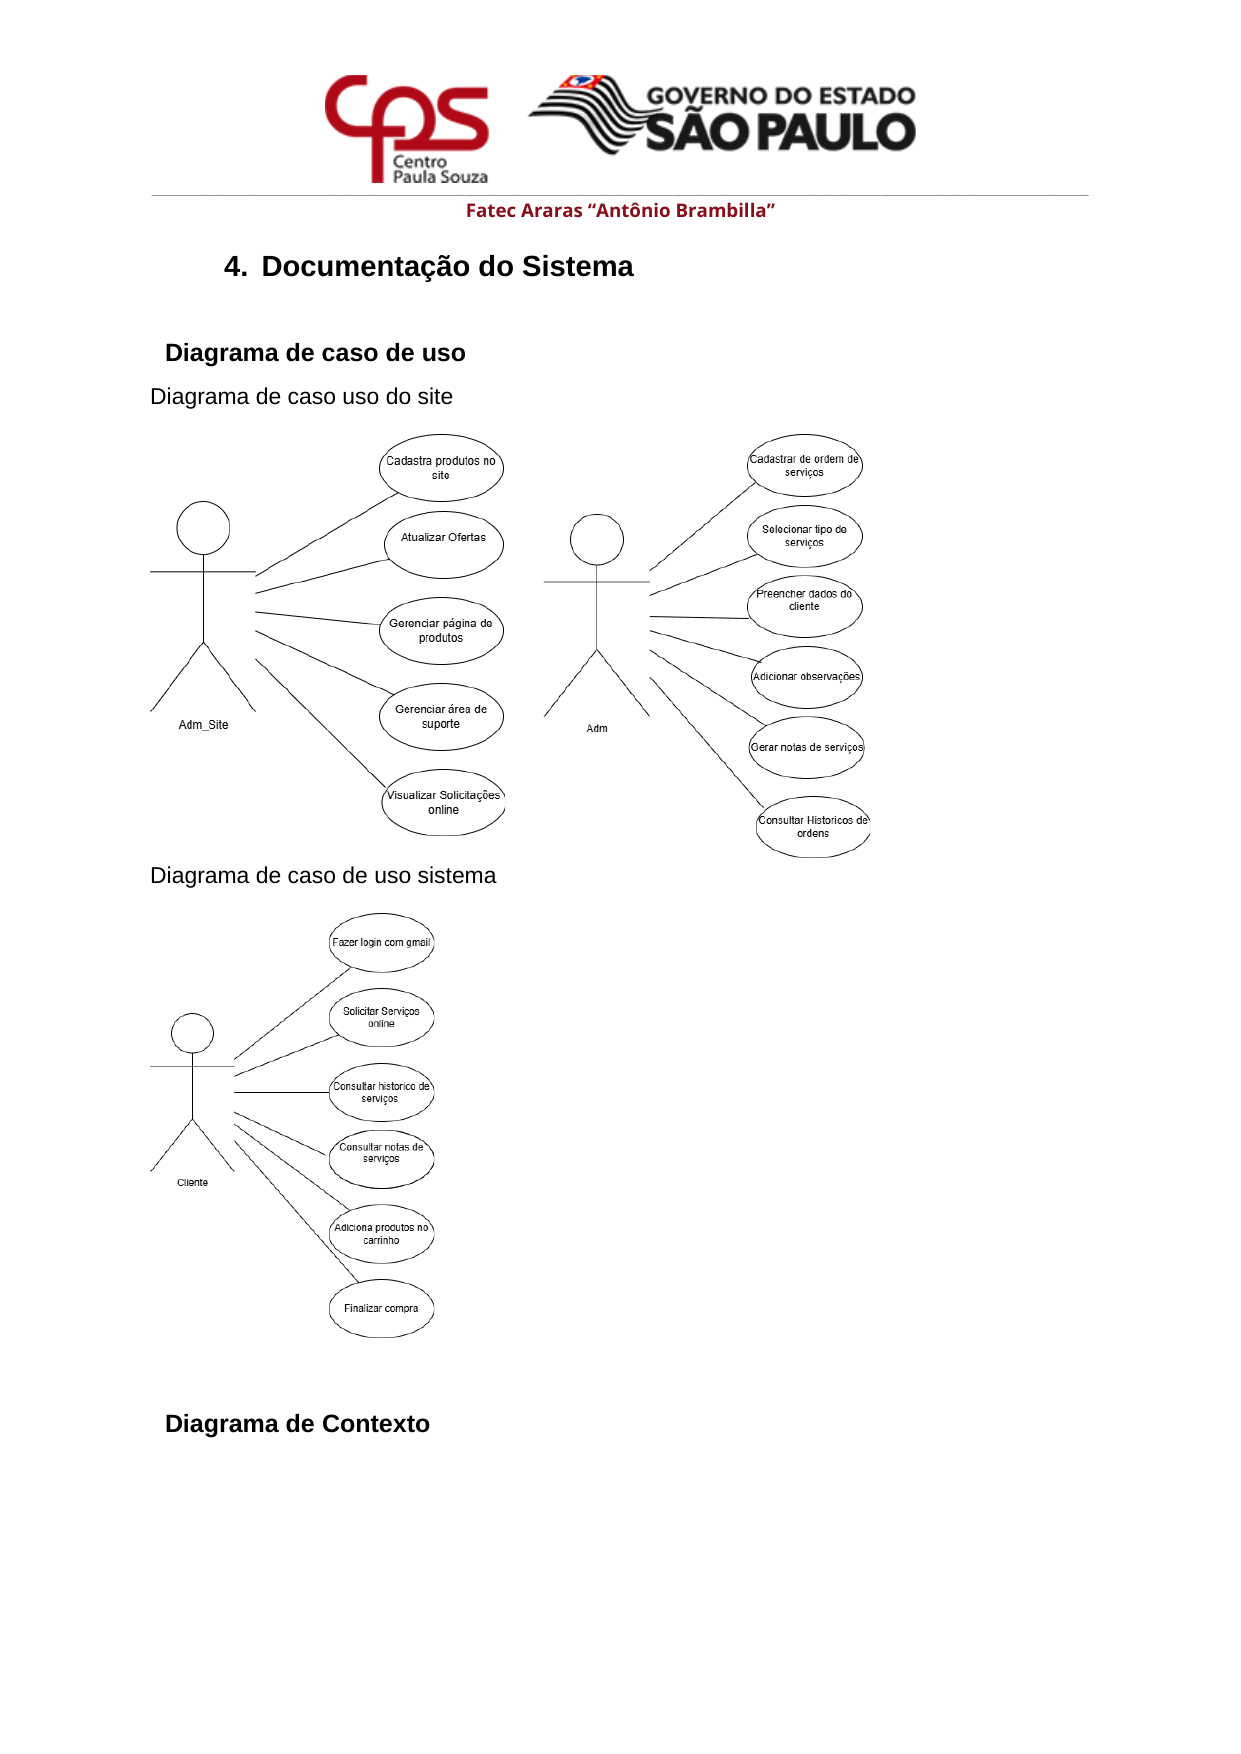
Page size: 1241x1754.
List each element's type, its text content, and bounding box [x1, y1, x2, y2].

subtitle Documentação do Sistema [224, 249, 1091, 283]
subtitle Diagrama de Contexto [165, 1409, 1091, 1438]
text Diagrama de caso uso do site [150, 383, 1091, 858]
text Diagrama de caso de uso sistema [150, 862, 1091, 888]
subtitle Diagrama de caso de uso [165, 338, 1091, 366]
